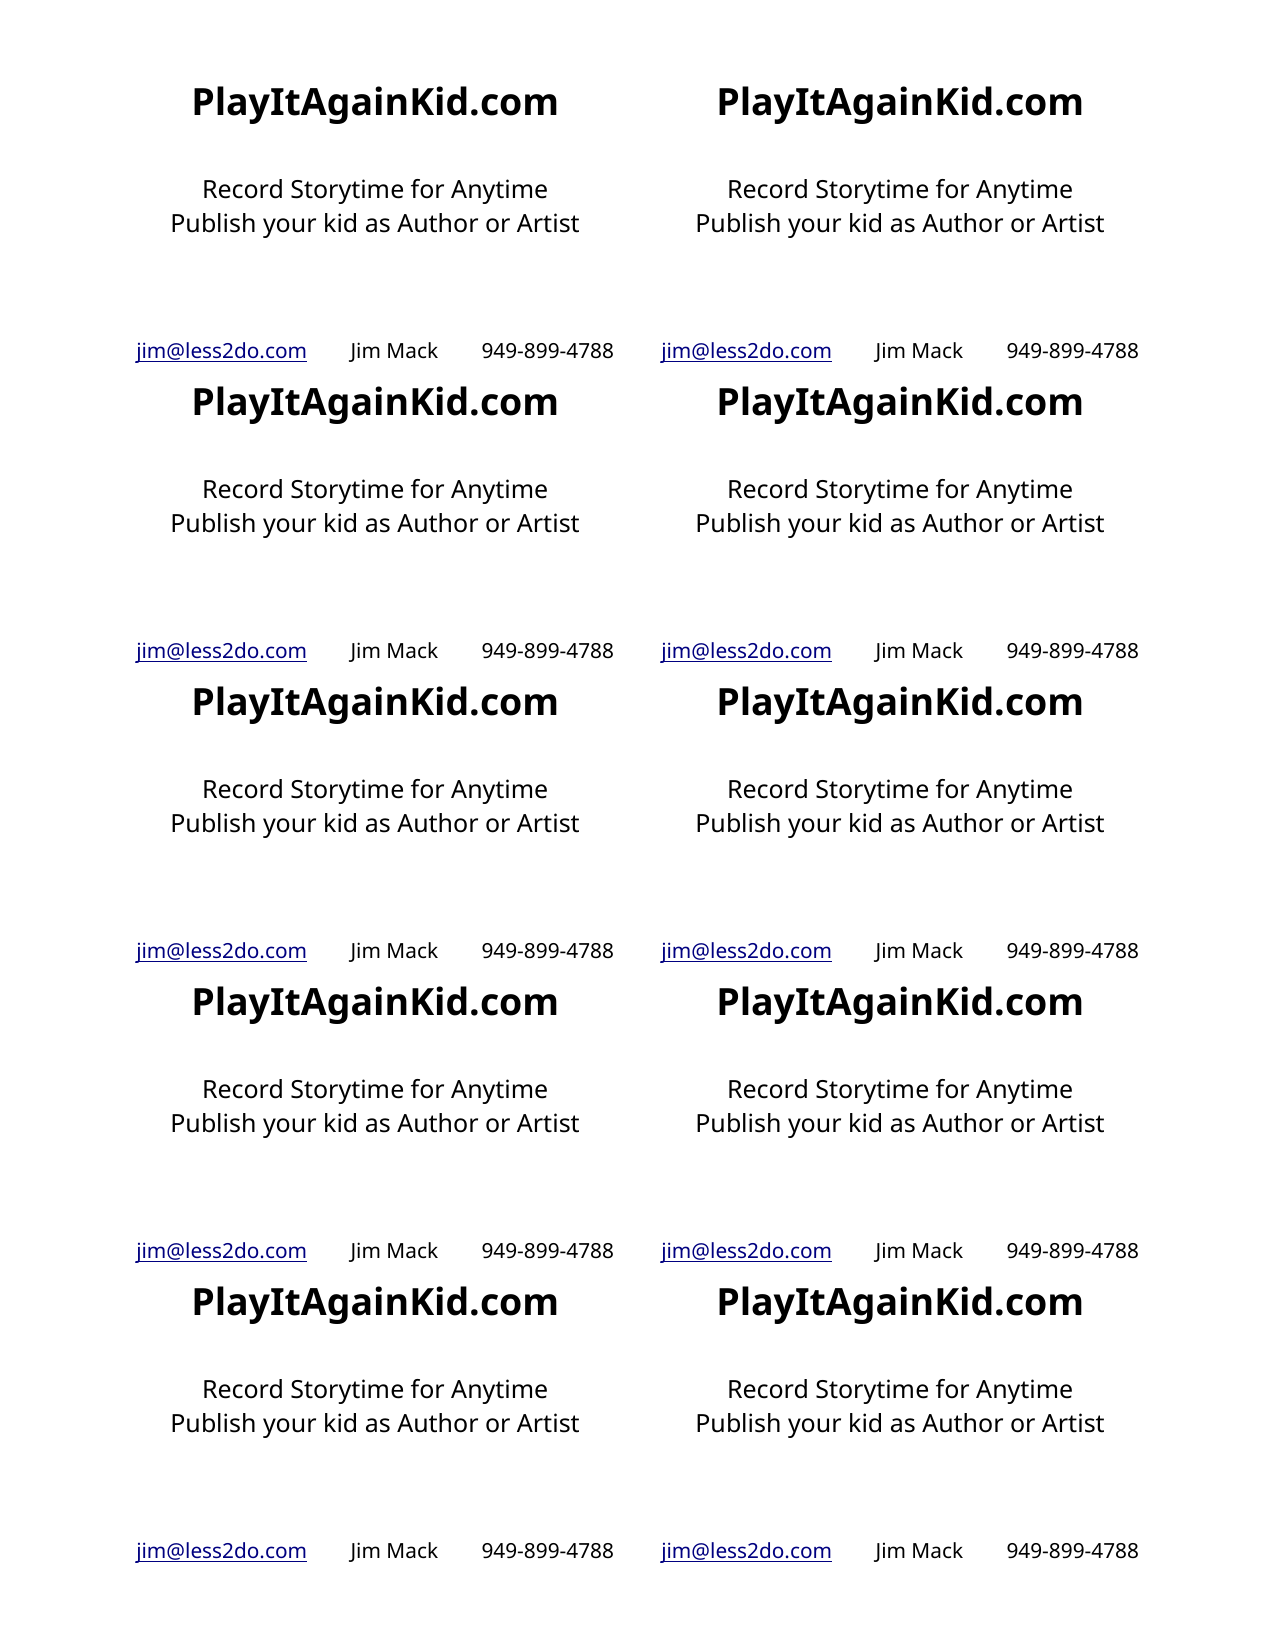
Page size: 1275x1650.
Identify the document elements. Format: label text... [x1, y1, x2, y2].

text Publish your kid as Author or Artist [637, 1406, 1162, 1439]
text jim@less2do.com Jim Mack 949-899-4788 [112, 1236, 637, 1265]
text PlayItAgainKid.com [637, 975, 1162, 1026]
text Publish your kid as Author or Artist [637, 1106, 1162, 1139]
text Record Storytime for Anytime [112, 771, 637, 806]
text Record Storytime for Anytime [637, 1071, 1162, 1106]
text PlayItAgainKid.com [112, 1275, 637, 1326]
text PlayItAgainKid.com [637, 75, 1162, 126]
text PlayItAgainKid.com [112, 375, 637, 426]
text jim@less2do.com Jim Mack 949-899-4788 [112, 936, 637, 965]
text jim@less2do.com Jim Mack 949-899-4788 [637, 336, 1162, 365]
text Record Storytime for Anytime [112, 171, 637, 206]
text Record Storytime for Anytime [637, 171, 1162, 206]
text Publish your kid as Author or Artist [112, 206, 637, 239]
text Publish your kid as Author or Artist [637, 506, 1162, 539]
text PlayItAgainKid.com [112, 975, 637, 1026]
text jim@less2do.com Jim Mack 949-899-4788 [112, 336, 637, 365]
text PlayItAgainKid.com [637, 375, 1162, 426]
text Publish your kid as Author or Artist [112, 506, 637, 539]
text Publish your kid as Author or Artist [112, 806, 637, 839]
text PlayItAgainKid.com [112, 675, 637, 726]
text jim@less2do.com Jim Mack 949-899-4788 [637, 1236, 1162, 1265]
text jim@less2do.com Jim Mack 949-899-4788 [112, 1536, 637, 1565]
text Publish your kid as Author or Artist [112, 1406, 637, 1439]
text Record Storytime for Anytime [637, 471, 1162, 506]
text PlayItAgainKid.com [637, 1275, 1162, 1326]
text Publish your kid as Author or Artist [637, 806, 1162, 839]
text Record Storytime for Anytime [112, 1071, 637, 1106]
text jim@less2do.com Jim Mack 949-899-4788 [112, 636, 637, 665]
text PlayItAgainKid.com [637, 675, 1162, 726]
text Record Storytime for Anytime [112, 1371, 637, 1406]
text jim@less2do.com Jim Mack 949-899-4788 [637, 936, 1162, 965]
text Record Storytime for Anytime [637, 771, 1162, 806]
text Record Storytime for Anytime [112, 471, 637, 506]
text PlayItAgainKid.com [112, 75, 637, 126]
text Publish your kid as Author or Artist [112, 1106, 637, 1139]
text jim@less2do.com Jim Mack 949-899-4788 [637, 636, 1162, 665]
text Publish your kid as Author or Artist [637, 206, 1162, 239]
text jim@less2do.com Jim Mack 949-899-4788 [637, 1536, 1162, 1565]
text Record Storytime for Anytime [637, 1371, 1162, 1406]
